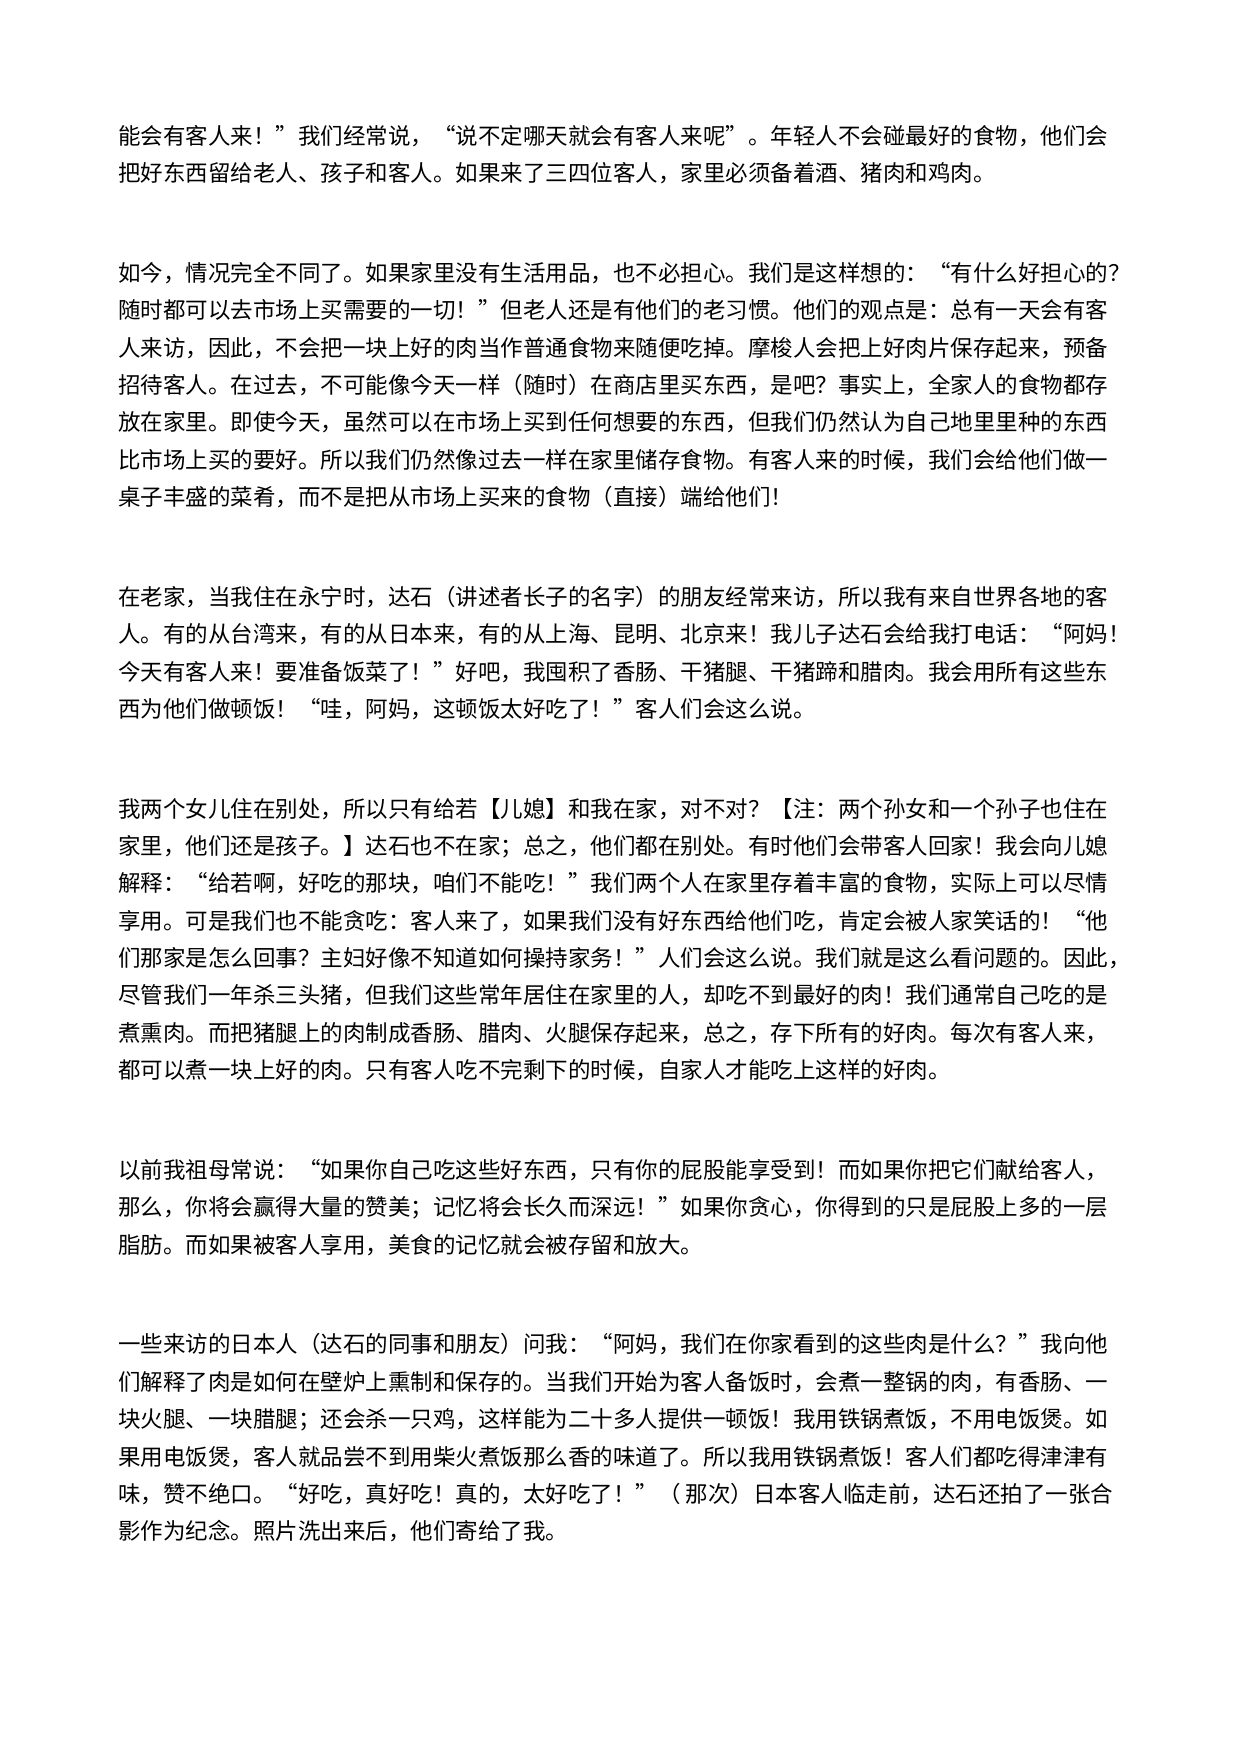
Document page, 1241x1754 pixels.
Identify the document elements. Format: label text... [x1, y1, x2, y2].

text 如今，情况完全不同了。如果家里没有生活用品，也不必担心。我们是这样想的：“有什么好担心的？随时都可以去市场上买需要的一切！”但老人还是有他们的老习惯。他们的观点是：总有一天会有客人来访，因此，不会把一块上好的肉当作普通食物来随便吃掉。摩梭人会把上好肉片保存起来，预备招待客人。在过去，不可能像今天一样（随时）在商店里买东西，是吧？事实上，全家人的食物都存放在家里。即使今天，虽然可以在市场上买到任何想要的东西，但我们仍然认为自己地里里种的东西比市场上买的要好。所以我们仍然像过去一样在家里储存食物。有客人来的时候，我们会给他们做一桌子丰盛的菜肴，而不是把从市场上买来的食物（直接）端给他们！ [118, 255, 1122, 512]
text 一些来访的日本人（达石的同事和朋友）问我：“阿妈，我们在你家看到的这些肉是什么？”我向他们解释了肉是如何在壁炉上熏制和保存的。当我们开始为客人备饭时，会煮一整锅的肉，有香肠、一块火腿、一块腊腿；还会杀一只鸡，这样能为二十多人提供一顿饭！我用铁锅煮饭，不用电饭煲。如果用电饭煲，客人就品尝不到用柴火煮饭那么香的味道了。所以我用铁锅煮饭！客人们都吃得津津有味，赞不绝口。“好吃，真好吃！真的，太好吃了！”（ 那次）日本客人临走前，达石还拍了一张合影作为纪念。照片洗出来后，他们寄给了我。 [118, 1327, 1122, 1546]
text 以前我祖母常说：“如果你自己吃这些好东西，只有你的屁股能享受到！而如果你把它们献给客人，那么，你将会赢得大量的赞美；记忆将会长久而深远！”如果你贪心，你得到的只是屁股上多的一层脂肪。而如果被客人享用，美食的记忆就会被存留和放大。 [118, 1152, 1122, 1259]
text 我两个女儿住在别处，所以只有给若【儿媳】和我在家，对不对？【注：两个孙女和一个孙子也住在家里，他们还是孩子。】达石也不在家；总之，他们都在别处。有时他们会带客人回家！我会向儿媳解释：“给若啊，好吃的那块，咱们不能吃！”我们两个人在家里存着丰富的食物，实际上可以尽情享用。可是我们也不能贪吃：客人来了，如果我们没有好东西给他们吃，肯定会被人家笑话的！“他们那家是怎么回事？主妇好像不知道如何操持家务！”人们会这么说。我们就是这么看问题的。因此，尽管我们一年杀三头猪，但我们这些常年居住在家里的人，却吃不到最好的肉！我们通常自己吃的是煮熏肉。而把猪腿上的肉制成香肠、腊肉、火腿保存起来，总之，存下所有的好肉。每次有客人来，都可以煮一块上好的肉。只有客人吃不完剩下的时候，自家人才能吃上这样的好肉。 [118, 791, 1122, 1085]
text 在老家，当我住在永宁时，达石（讲述者长子的名字）的朋友经常来访，所以我有来自世界各地的客人。有的从台湾来，有的从日本来，有的从上海、昆明、北京来！我儿子达石会给我打电话：“阿妈！今天有客人来！要准备饭菜了！”好吧，我囤积了香肠、干猪腿、干猪蹄和腊肉。我会用所有这些东西为他们做顿饭！“哇，阿妈，这顿饭太好吃了！”客人们会这么说。 [118, 579, 1122, 724]
text 就算我们自己食物不多，甚至不够吃，我们也一定记得可能可能会有客人来，我们就会留出一些招待他们的好食物，常备不时之需。有时，一块肉可以保存整整三年，通常是存两年。(注：在凉爽、干燥、阳光充足的气候条件下，干肉可以保存得很好。肉是饮食的重要组成部分，尤其是节日期间。）“可能会有客人来！”我们经常说，“说不定哪天就会有客人来呢”。年轻人不会碰最好的食物，他们会把好东西留给老人、孩子和客人。如果来了三四位客人，家里必须备着酒、猪肉和鸡肉。 [118, 118, 1122, 188]
